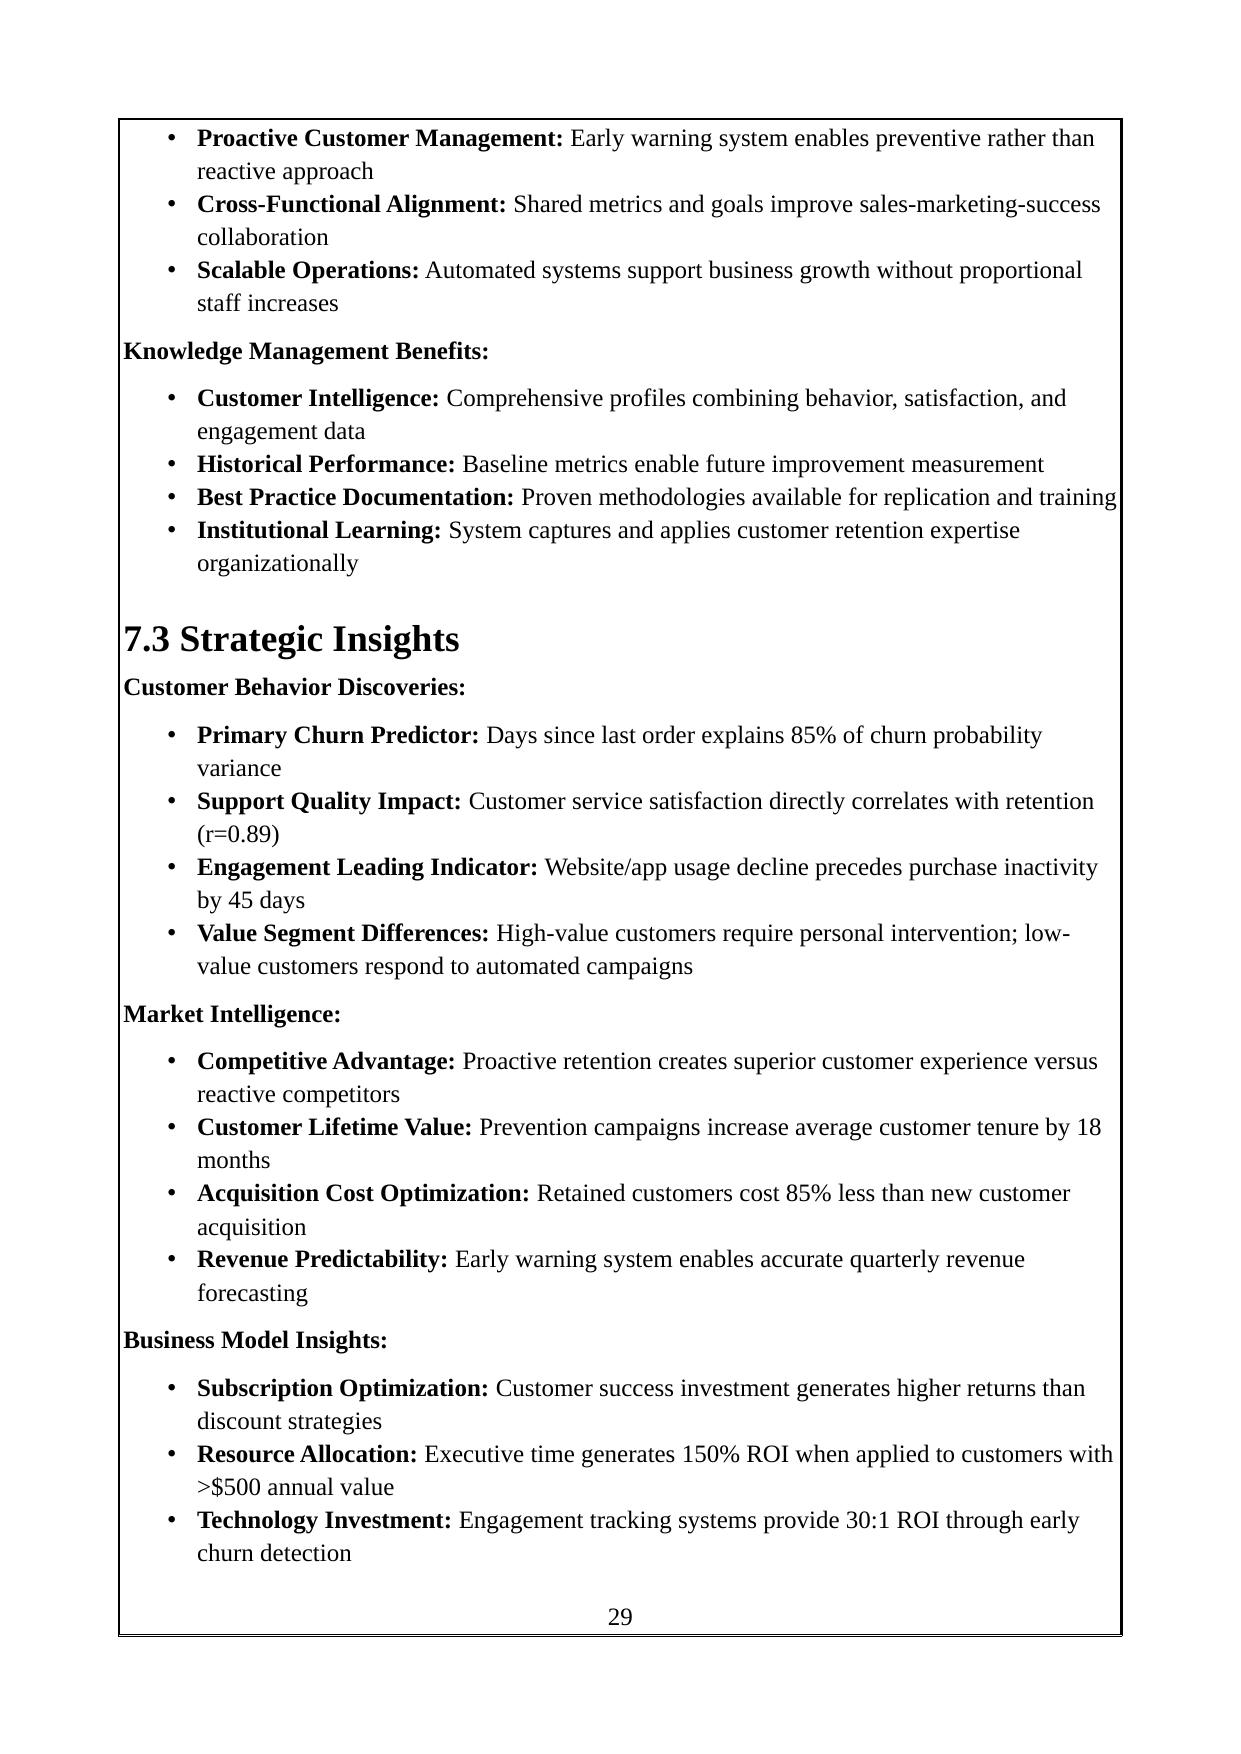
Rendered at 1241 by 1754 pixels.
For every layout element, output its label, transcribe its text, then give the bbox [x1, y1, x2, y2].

list Cross-Functional Alignment: Shared metrics and goals improve sales-marketing-success collaboration [167, 189, 1117, 251]
list Competitive Advantage: Proactive retention creates superior customer experience versus reactive competitors [167, 1046, 1117, 1108]
list Value Segment Differences: High-value customers require personal intervention; low-value customers respond to automated campaigns [167, 918, 1117, 980]
text Customer Behavior Discoveries: [123, 672, 1117, 701]
list Scalable Operations: Automated systems support business growth without proportional staff increases [167, 255, 1117, 317]
list Customer Intelligence: Comprehensive profiles combining behavior, satisfaction, and engagement data [167, 383, 1117, 445]
text Business Model Insights: [123, 1325, 1117, 1354]
subtitle 7.3 Strategic Insights [123, 617, 1117, 660]
list Historical Performance: Baseline metrics enable future improvement measurement [167, 449, 1117, 478]
list Technology Investment: Engagement tracking systems provide 30:1 ROI through early churn detection [167, 1505, 1117, 1567]
list Proactive Customer Management: Early warning system enables preventive rather than reactive approach [167, 123, 1117, 185]
list Acquisition Cost Optimization: Retained customers cost 85% less than new customer acquisition [167, 1178, 1117, 1240]
list Engagement Leading Indicator: Website/app usage decline precedes purchase inactivity by 45 days [167, 852, 1117, 914]
list Revenue Predictability: Early warning system enables accurate quarterly revenue forecasting [167, 1244, 1117, 1306]
list Customer Lifetime Value: Prevention campaigns increase average customer tenure by 18 months [167, 1112, 1117, 1174]
list Institutional Learning: System captures and applies customer retention expertise organizationally [167, 515, 1117, 577]
list Primary Churn Predictor: Days since last order explains 85% of churn probability variance [167, 720, 1117, 782]
list Resource Allocation: Executive time generates 150% ROI when applied to customers with >$500 annual value [167, 1439, 1117, 1501]
list Support Quality Impact: Customer service satisfaction directly correlates with retention (r=0.89) [167, 786, 1117, 848]
text Market Intelligence: [123, 999, 1117, 1028]
list Subscription Optimization: Customer success investment generates higher returns than discount strategies [167, 1373, 1117, 1434]
text Knowledge Management Benefits: [123, 336, 1117, 364]
list Best Practice Documentation: Proven methodologies available for replication and training [167, 482, 1117, 511]
